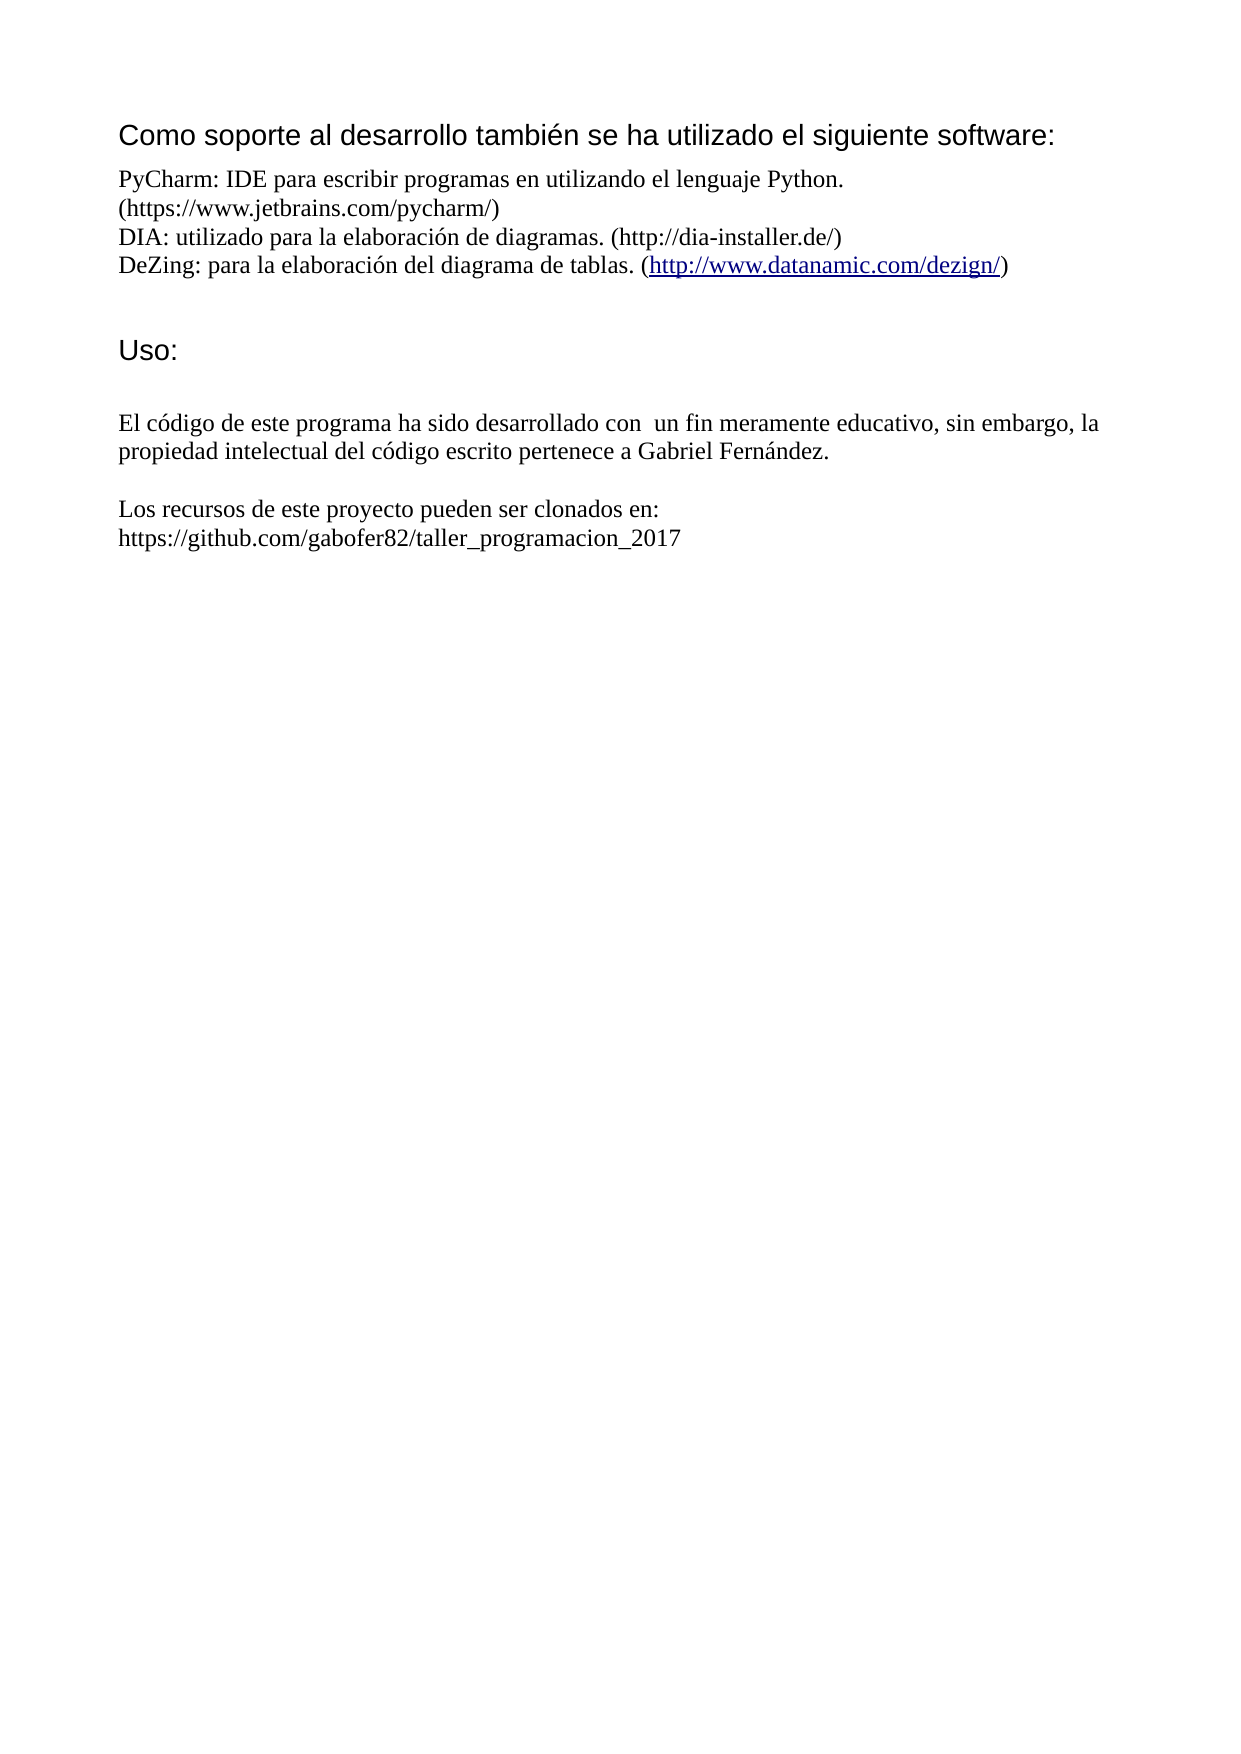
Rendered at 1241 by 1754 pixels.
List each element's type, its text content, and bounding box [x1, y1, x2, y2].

text PyCharm: IDE para escribir programas en utilizando el lenguaje Python. (https://www.jetbrains.com/pycharm/) [118, 164, 1122, 222]
text Los recursos de este proyecto pueden ser clonados en: https://github.com/gabofer82/taller_programacion_2017 [118, 494, 1122, 551]
text DIA: utilizado para la elaboración de diagramas. (http://dia-installer.de/) [118, 222, 1122, 250]
subtitle Como soporte al desarrollo también se ha utilizado el siguiente software: [118, 118, 1122, 152]
text El código de este programa ha sido desarrollado con un fin meramente educativo, sin embargo, la propiedad intelectual del código escrito pertenece a Gabriel Fernández. [118, 408, 1122, 465]
text DeZing: para la elaboración del diagrama de tablas. (http://www.datanamic.com/dezign/) [118, 250, 1122, 279]
subtitle Uso: [118, 333, 1122, 366]
